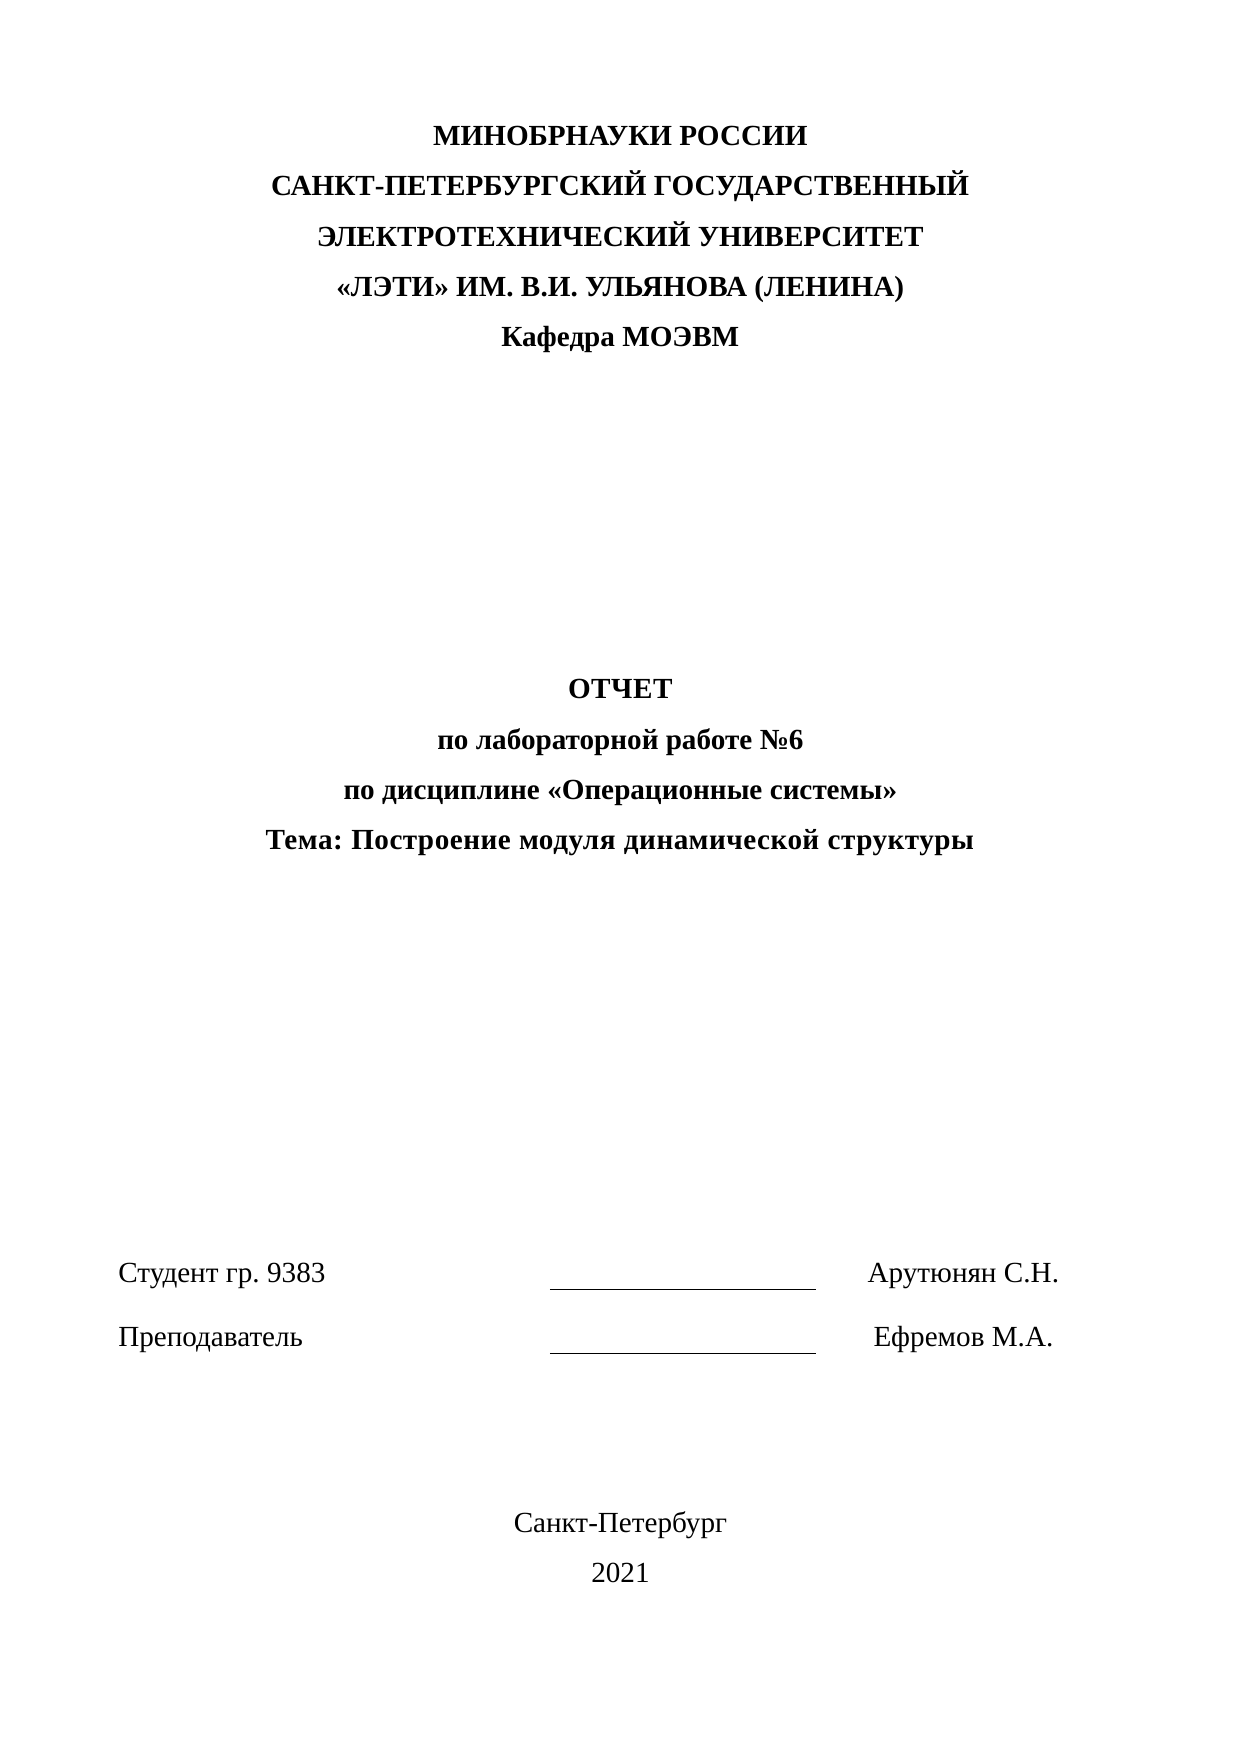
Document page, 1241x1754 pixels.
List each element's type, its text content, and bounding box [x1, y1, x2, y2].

text МИНОБРНАУКИ РОССИИ [118, 118, 1122, 152]
table_header [550, 1225, 816, 1289]
text отчет [118, 672, 1122, 705]
text Кафедра МОЭВМ [118, 319, 1122, 353]
text 2021 [118, 1555, 1122, 1589]
text «ЛЭТИ» им. В.И. Ульянова (Ленина) [118, 269, 1122, 303]
text Санкт-Петербургский государственный [118, 168, 1122, 202]
text по дисциплине «Операционные системы» [118, 772, 1122, 806]
table_cell Преподаватель [107, 1289, 550, 1353]
text Тема: Построение модуля динамической структуры [118, 822, 1122, 856]
table_cell Ефремов М.А. [816, 1289, 1111, 1353]
table_header Студент гр. 9383 [107, 1225, 550, 1289]
text по лабораторной работе №6 [118, 722, 1122, 755]
table_cell [550, 1290, 816, 1353]
text Санкт-Петербург [118, 1505, 1122, 1538]
text электротехнический университет [118, 219, 1122, 252]
table_header Арутюнян С.Н. [816, 1225, 1111, 1289]
